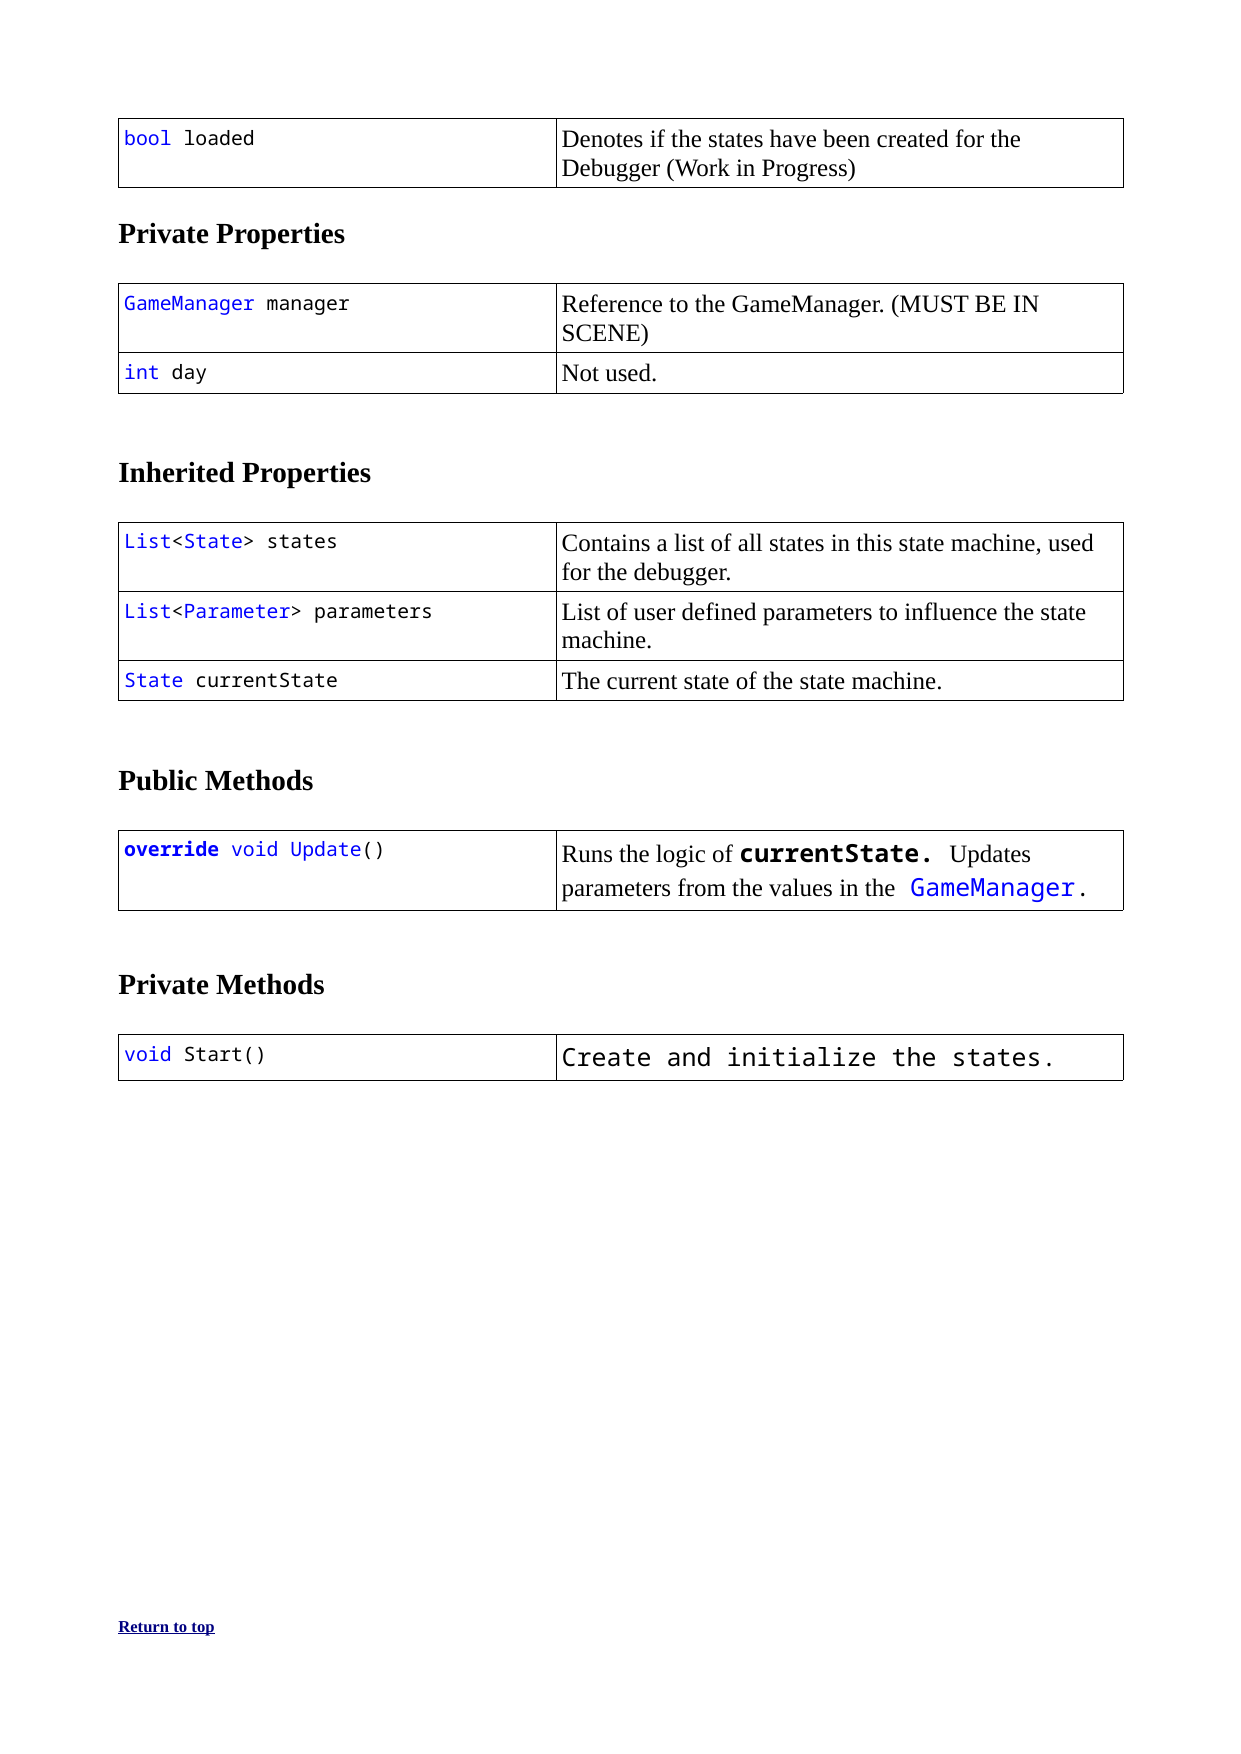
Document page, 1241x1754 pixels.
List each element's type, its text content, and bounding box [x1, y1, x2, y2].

table_header Contains a list of all states in this state machine, used for the debugger. [557, 523, 1123, 591]
table_cell State currentState [119, 661, 556, 700]
text Private Methods [118, 967, 1122, 1001]
table_cell The current state of the state machine. [557, 661, 1123, 700]
table_cell Denotes if the states have been created for the Debugger (Work in Progress) [557, 119, 1123, 187]
text Private Properties [118, 216, 1122, 249]
table_header override void Update() [119, 831, 556, 909]
table_header Reference to the GameManager. (MUST BE IN SCENE) [557, 284, 1123, 352]
text Inherited Properties [118, 455, 1122, 488]
table_cell List<Parameter> parameters [119, 592, 556, 660]
table_cell int day [119, 353, 556, 392]
table_header GameManager manager [119, 284, 556, 352]
table_header Create and initialize the states. [557, 1035, 1123, 1080]
table_cell Not used. [557, 353, 1123, 392]
table_header void Start() [119, 1035, 556, 1080]
table_cell bool loaded [119, 119, 556, 187]
table_header List<State> states [119, 523, 556, 591]
table_header Runs the logic of currentState. Updates parameters from the values in the GameManager. [557, 831, 1123, 909]
text Public Methods [118, 763, 1122, 796]
table_cell List of user defined parameters to influence the state machine. [557, 592, 1123, 660]
